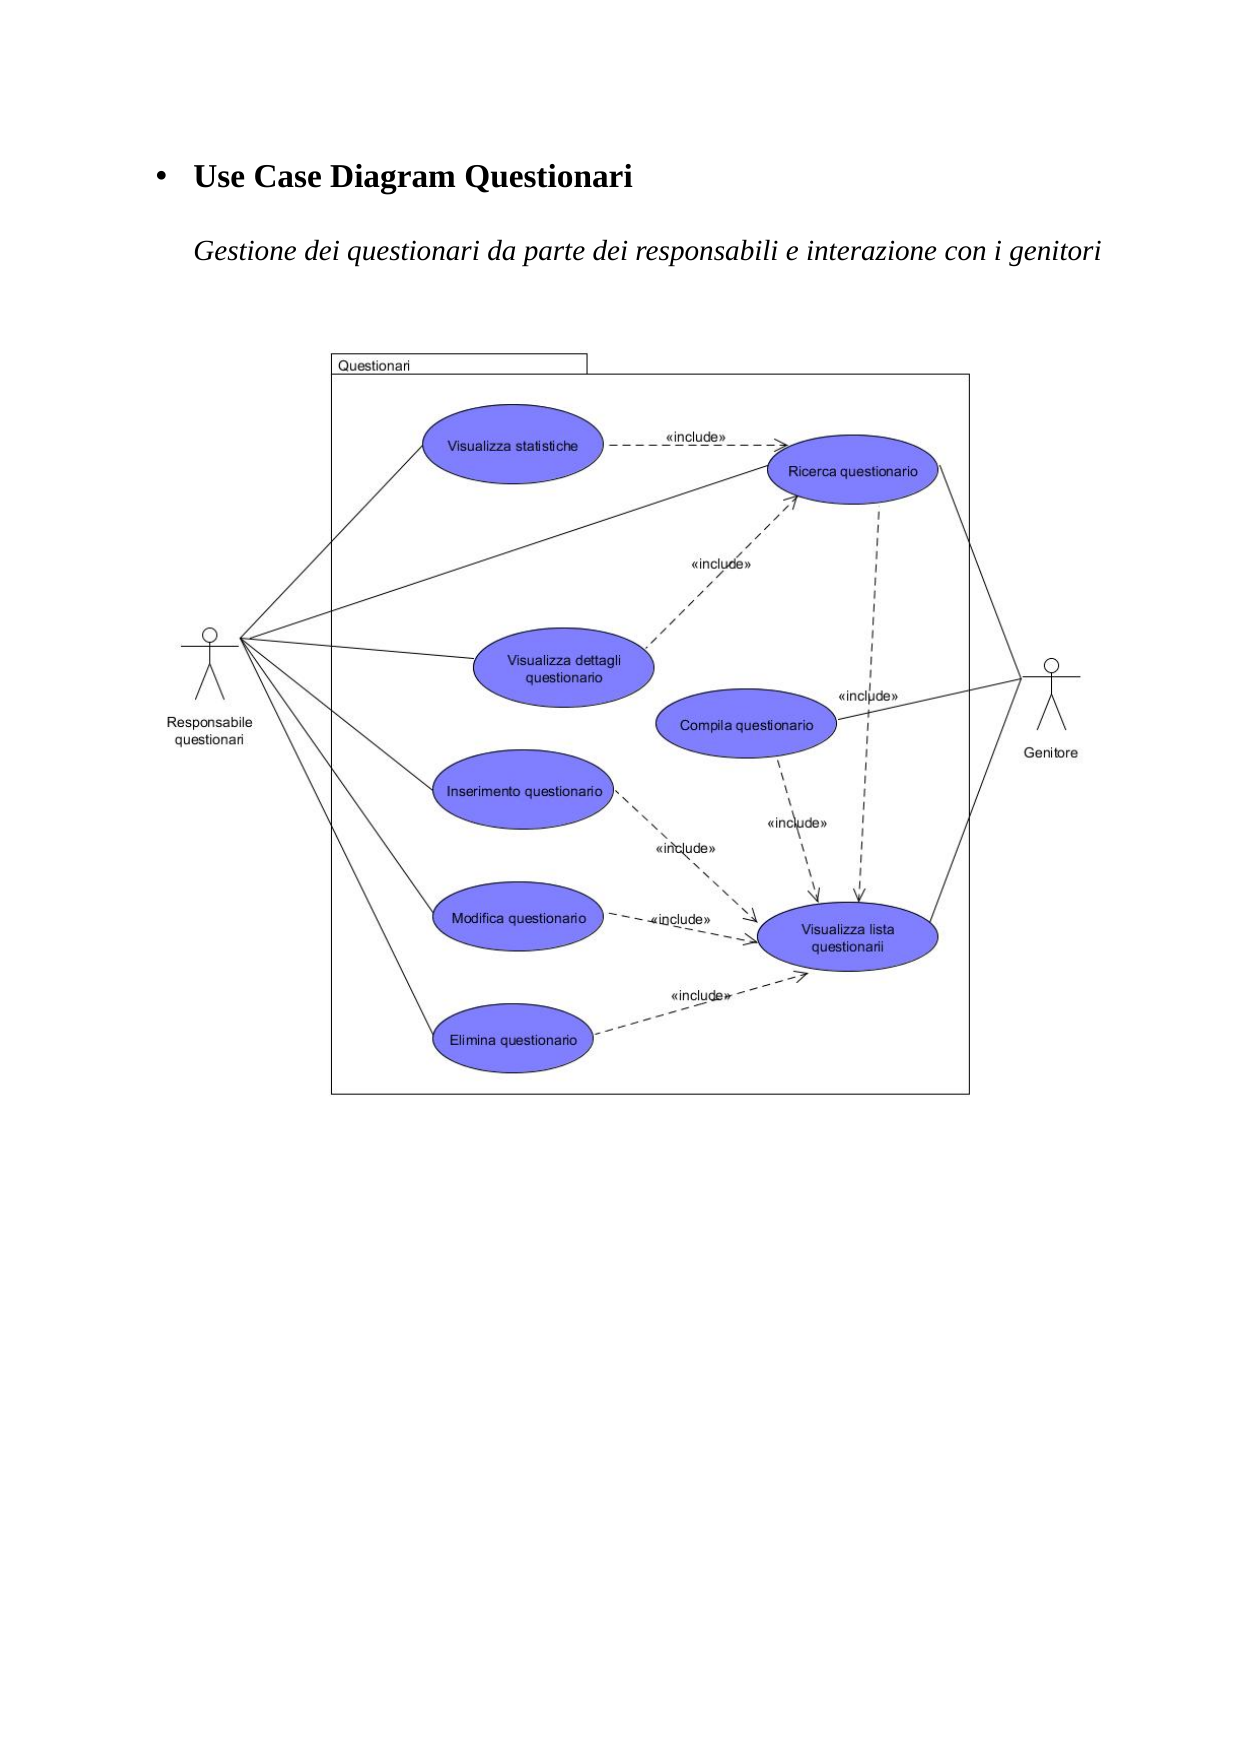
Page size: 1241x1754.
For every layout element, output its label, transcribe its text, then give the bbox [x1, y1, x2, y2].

picture [118, 333, 1122, 1115]
list Use Case Diagram Questionari [156, 156, 1122, 195]
list Gestione dei questionari da parte dei responsabili e interazione con i genitori [156, 233, 1122, 267]
